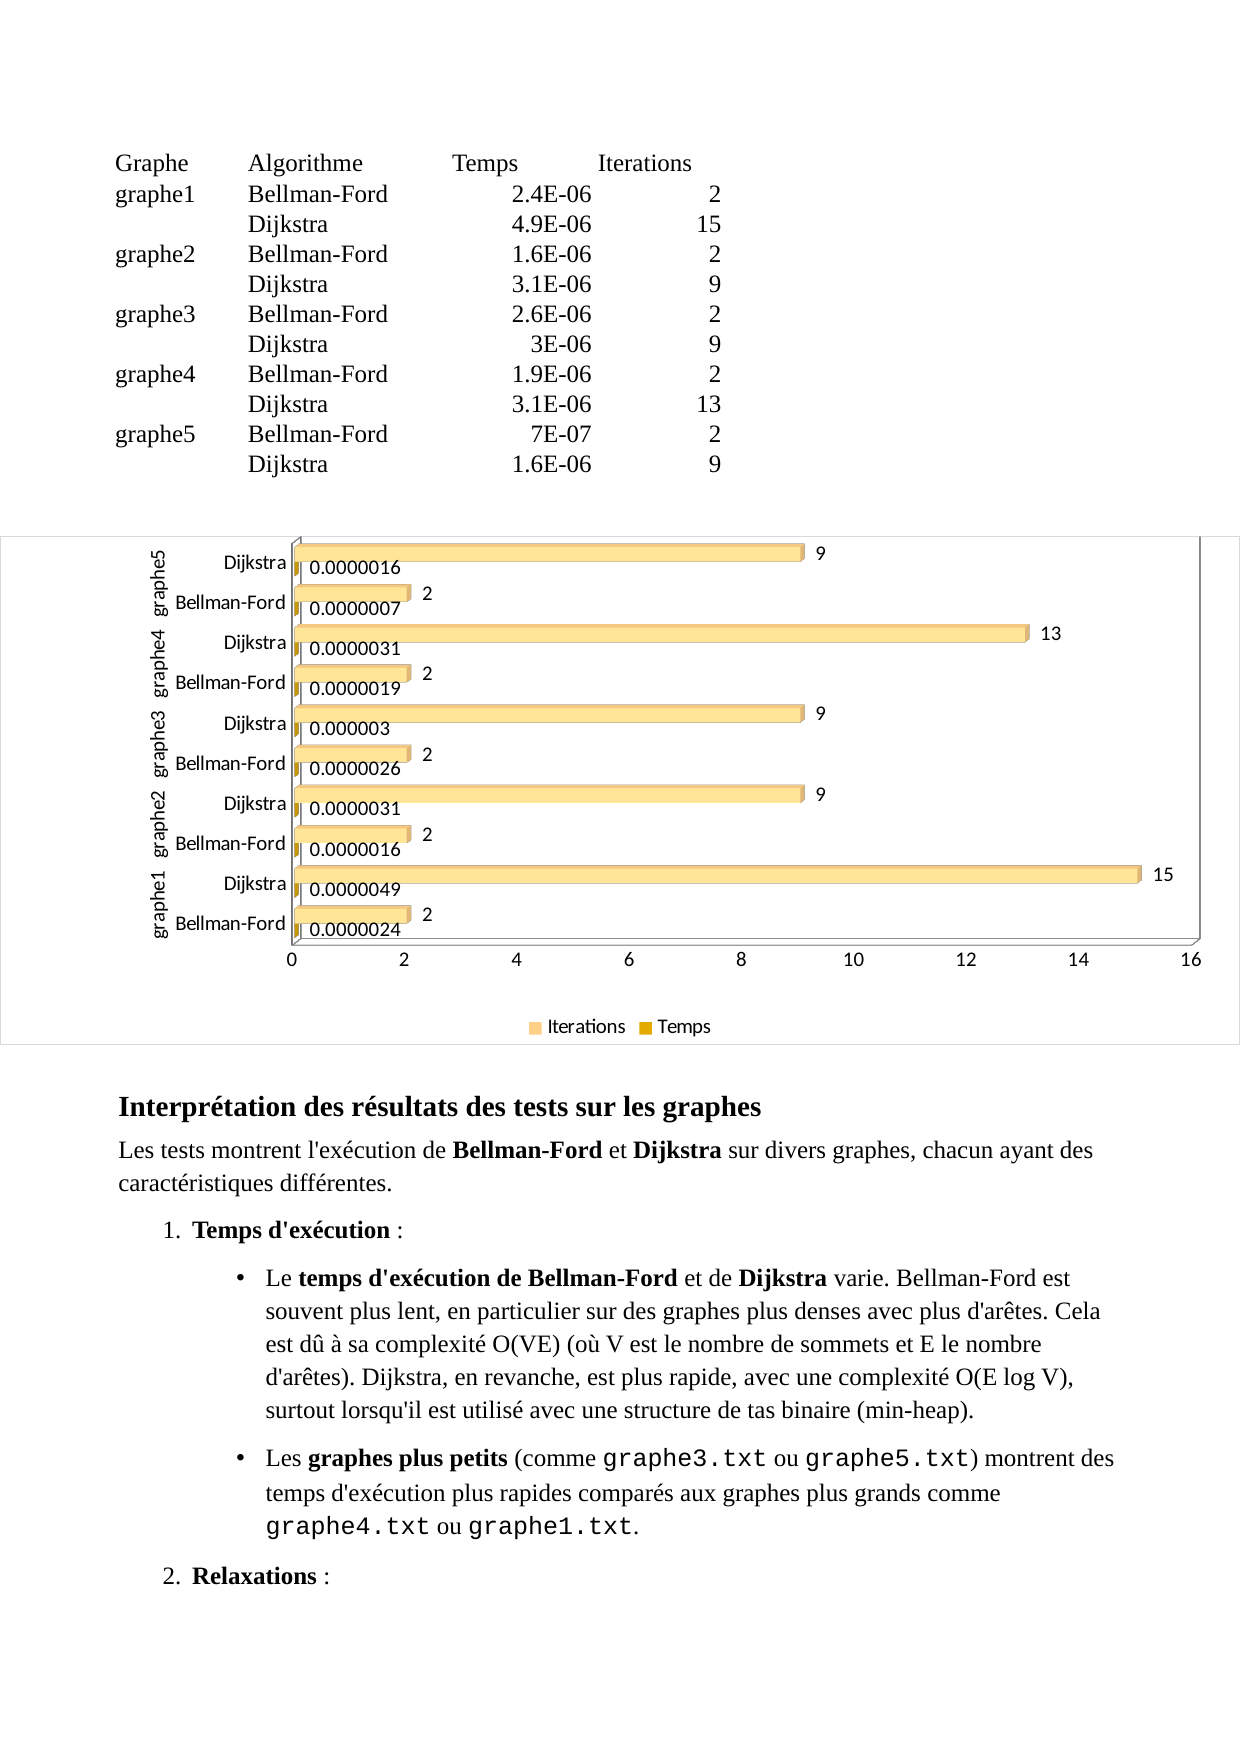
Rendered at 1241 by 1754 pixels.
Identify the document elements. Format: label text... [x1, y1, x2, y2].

list Relaxations : [162, 1561, 1122, 1589]
table_cell 3.1E-06 [449, 388, 594, 418]
table_cell 1.6E-06 [449, 238, 594, 268]
table_cell 7E-07 [449, 418, 594, 448]
table_cell Bellman-Ford [245, 418, 449, 448]
table_cell Bellman-Ford [245, 358, 449, 388]
table_cell 9 [595, 448, 724, 478]
table_cell 3E-06 [449, 328, 594, 358]
table_cell 2 [595, 418, 724, 448]
table_cell [112, 268, 244, 298]
table_cell Dijkstra [245, 328, 449, 358]
table_cell 3.1E-06 [449, 268, 594, 298]
table_header Graphe [112, 147, 244, 177]
text Les tests montrent l'exécution de Bellman-Ford et Dijkstra sur divers graphes, chacun ayant des caractéristiques différentes. [118, 1135, 1122, 1196]
table_cell Dijkstra [245, 448, 449, 478]
table_cell Dijkstra [245, 208, 449, 238]
table_cell 2 [595, 238, 724, 268]
list Le temps d'exécution de Bellman-Ford et de Dijkstra varie. Bellman-Ford est souvent plus lent, en particulier sur des graphes plus denses avec plus d'arêtes. Cela est dû à sa complexité O(VE) (où V est le nombre de sommets et E le nombre d'arêtes). Dijkstra, en revanche, est plus rapide, avec une complexité O(E log V), surtout lorsqu'il est utilisé avec une structure de tas binaire (min-heap). [236, 1263, 1122, 1424]
subtitle Interprétation des résultats des tests sur les graphes [118, 1089, 1122, 1122]
table_cell Bellman-Ford [245, 177, 449, 208]
table_cell 9 [595, 328, 724, 358]
table_cell Bellman-Ford [245, 238, 449, 268]
table_cell 9 [595, 268, 724, 298]
table_cell 2.6E-06 [449, 298, 594, 328]
table_cell [112, 388, 244, 418]
table_header Iterations [595, 147, 724, 177]
list Les graphes plus petits (comme graphe3.txt ou graphe5.txt) montrent des temps d'exécution plus rapides comparés aux graphes plus grands comme graphe4.txt ou graphe1.txt. [236, 1443, 1122, 1542]
table_cell [112, 208, 244, 238]
table_header Temps [449, 147, 594, 177]
table_cell Dijkstra [245, 388, 449, 418]
list Temps d'exécution : [162, 1215, 1122, 1244]
table_cell graphe4 [112, 358, 244, 388]
table_header Algorithme [245, 147, 449, 177]
table_cell Bellman-Ford [245, 298, 449, 328]
table_cell 13 [595, 388, 724, 418]
table_cell graphe2 [112, 238, 244, 268]
table_cell 2 [595, 298, 724, 328]
table_cell 1.9E-06 [449, 358, 594, 388]
table_cell 2 [595, 358, 724, 388]
table_cell 4.9E-06 [449, 208, 594, 238]
table_cell 1.6E-06 [449, 448, 594, 478]
table_cell Dijkstra [245, 268, 449, 298]
table_cell [112, 448, 244, 478]
table_cell graphe1 [112, 177, 244, 208]
table_cell [112, 328, 244, 358]
table_cell graphe3 [112, 298, 244, 328]
table_cell 2 [595, 177, 724, 208]
table_cell graphe5 [112, 418, 244, 448]
table_cell 15 [595, 208, 724, 238]
table_cell 2.4E-06 [449, 177, 594, 208]
